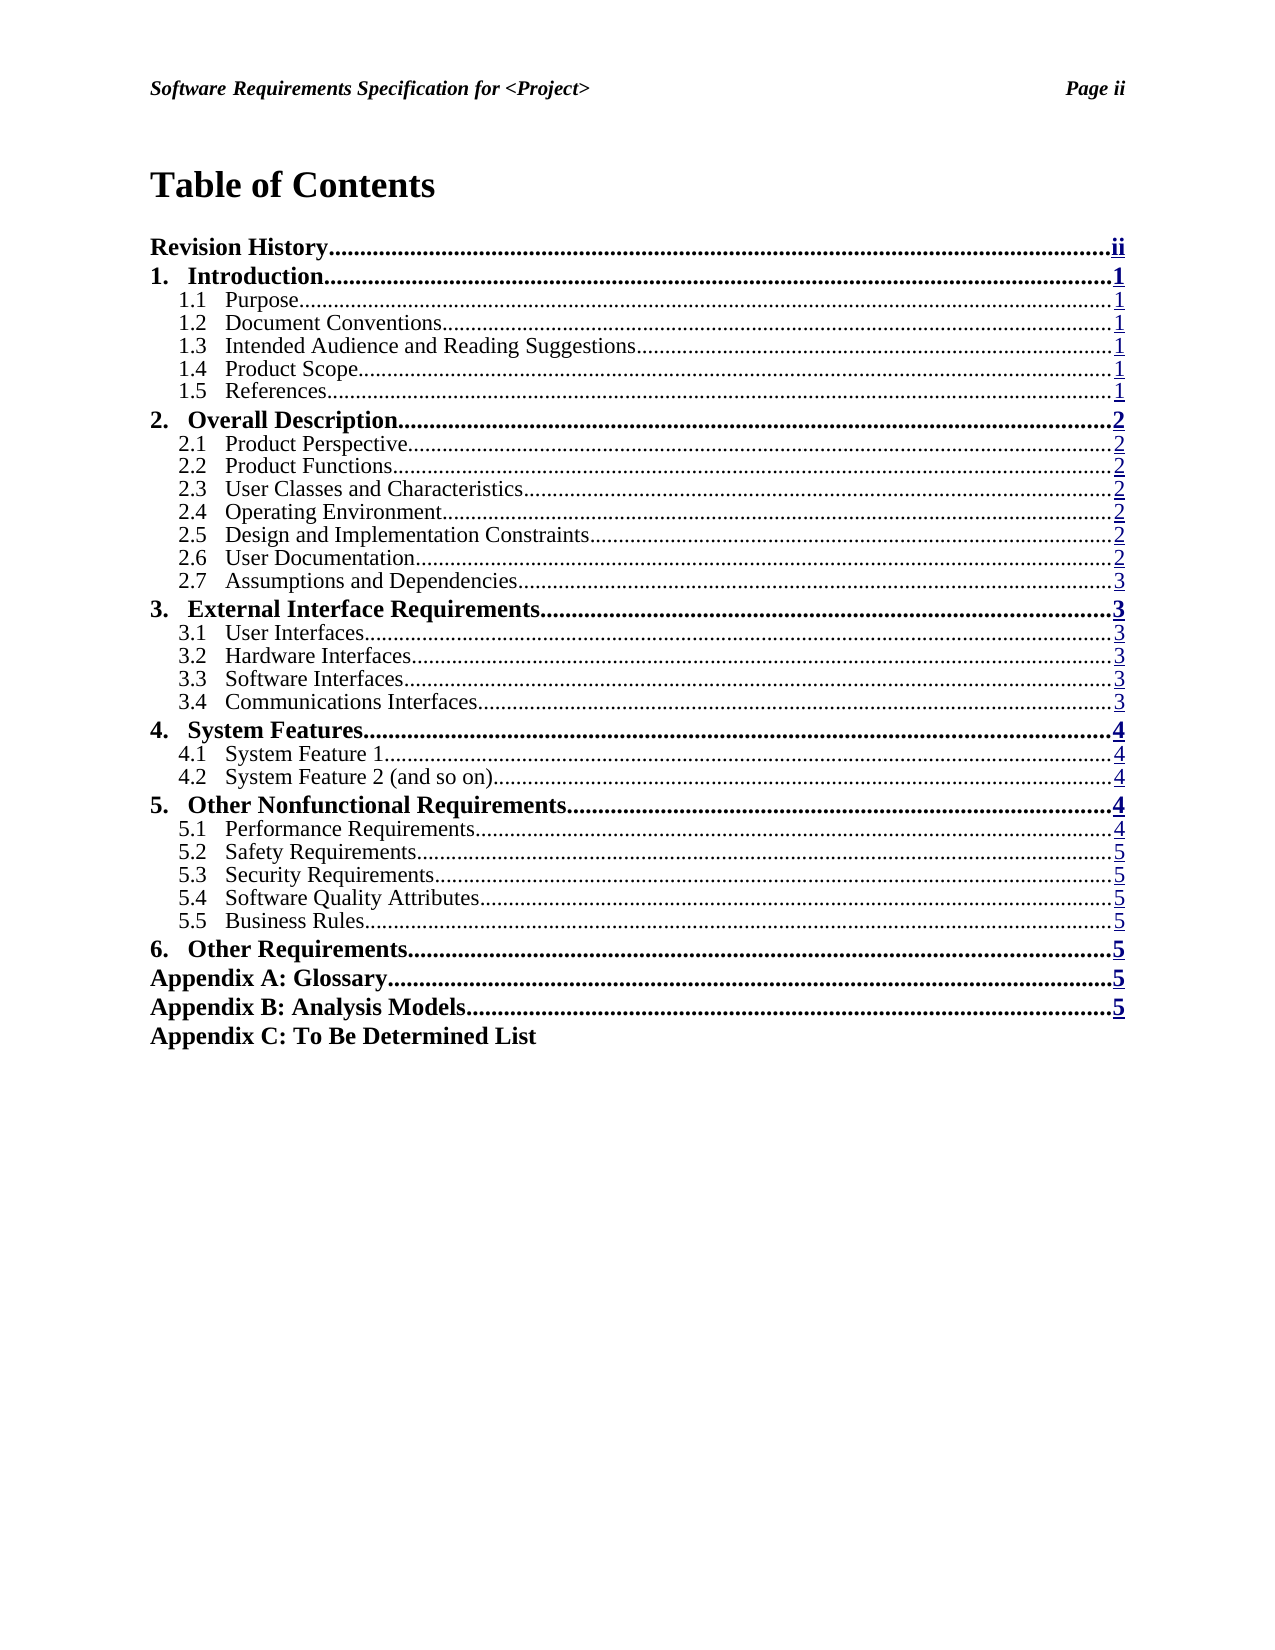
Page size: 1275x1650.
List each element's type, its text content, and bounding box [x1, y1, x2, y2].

text Appendix A: Glossary 5 [150, 968, 1125, 991]
text 2.2 Product Functions 2 [178, 456, 1125, 478]
text 1.2 Document Conventions 1 [178, 312, 1125, 335]
text Appendix C: To Be Determined List [150, 1026, 1125, 1049]
text 5.4 Software Quality Attributes 5 [178, 887, 1125, 910]
text 5.2 Safety Requirements 5 [178, 841, 1125, 864]
text Table of Contents [150, 162, 1125, 206]
text 5.1 Performance Requirements 4 [178, 818, 1125, 841]
text 4. System Features 4 [150, 720, 1125, 743]
text 2.6 User Documentation 2 [178, 547, 1125, 570]
text 5.5 Business Rules 5 [178, 910, 1125, 933]
text 3.4 Communications Interfaces 3 [178, 691, 1125, 714]
text 2.7 Assumptions and Dependencies 3 [178, 570, 1125, 593]
text 3. External Interface Requirements 3 [150, 599, 1125, 622]
text 2.4 Operating Environment 2 [178, 501, 1125, 524]
text 1.5 References 1 [178, 381, 1125, 403]
text 3.2 Hardware Interfaces 3 [178, 645, 1125, 668]
text 2.1 Product Perspective 2 [178, 433, 1125, 456]
text 5.3 Security Requirements 5 [178, 864, 1125, 887]
text 6. Other Requirements 5 [150, 939, 1125, 962]
text 3.1 User Interfaces 3 [178, 622, 1125, 645]
text 2.5 Design and Implementation Constraints 2 [178, 524, 1125, 547]
text Revision History ii [150, 237, 1125, 260]
text 4.1 System Feature 1 4 [178, 743, 1125, 766]
text 1.1 Purpose 1 [178, 289, 1125, 312]
text Appendix B: Analysis Models 5 [150, 997, 1125, 1020]
text 2. Overall Description 2 [150, 410, 1125, 433]
text 1. Introduction 1 [150, 266, 1125, 289]
text 2.3 User Classes and Characteristics 2 [178, 478, 1125, 501]
text 5. Other Nonfunctional Requirements 4 [150, 795, 1125, 818]
text 1.4 Product Scope 1 [178, 358, 1125, 381]
text 3.3 Software Interfaces 3 [178, 668, 1125, 691]
text 1.3 Intended Audience and Reading Suggestions 1 [178, 335, 1125, 358]
text 4.2 System Feature 2 (and so on) 4 [178, 766, 1125, 789]
